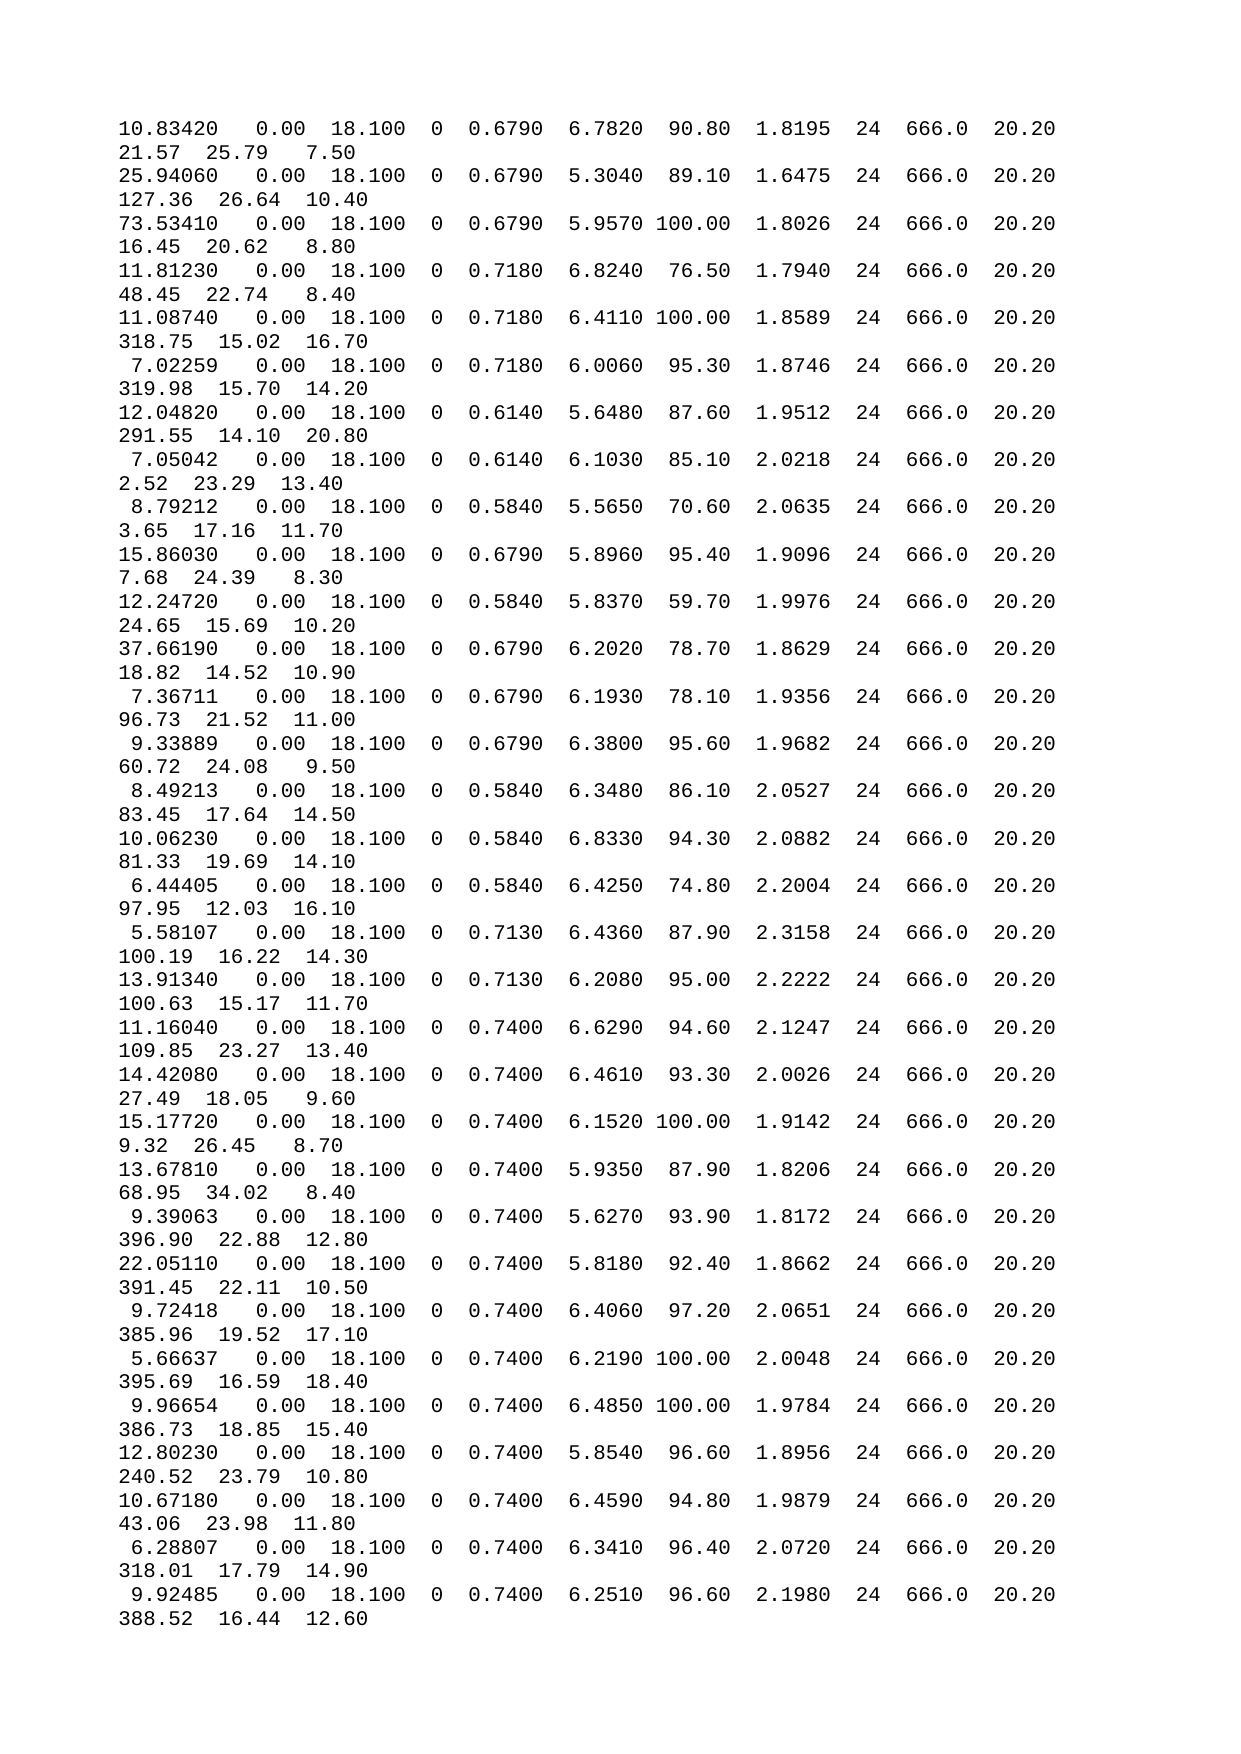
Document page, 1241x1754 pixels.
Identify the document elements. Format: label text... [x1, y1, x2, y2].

text 12.04820 0.00 18.100 0 0.6140 5.6480 87.60 1.9512 24 666.0 20.20 291.55 14.10 20.80 [118, 402, 1122, 449]
text 5.66637 0.00 18.100 0 0.7400 6.2190 100.00 2.0048 24 666.0 20.20 395.69 16.59 18.40 [118, 1348, 1122, 1395]
text 13.91340 0.00 18.100 0 0.7130 6.2080 95.00 2.2222 24 666.0 20.20 100.63 15.17 11.70 [118, 969, 1122, 1017]
text 10.67180 0.00 18.100 0 0.7400 6.4590 94.80 1.9879 24 666.0 20.20 43.06 23.98 11.80 [118, 1489, 1122, 1537]
text 9.72418 0.00 18.100 0 0.7400 6.4060 97.20 2.0651 24 666.0 20.20 385.96 19.52 17.10 [118, 1300, 1122, 1348]
text 10.06230 0.00 18.100 0 0.5840 6.8330 94.30 2.0882 24 666.0 20.20 81.33 19.69 14.10 [118, 827, 1122, 875]
text 6.28807 0.00 18.100 0 0.7400 6.3410 96.40 2.0720 24 666.0 20.20 318.01 17.79 14.90 [118, 1537, 1122, 1584]
text 22.05110 0.00 18.100 0 0.7400 5.8180 92.40 1.8662 24 666.0 20.20 391.45 22.11 10.50 [118, 1253, 1122, 1300]
text 8.49213 0.00 18.100 0 0.5840 6.3480 86.10 2.0527 24 666.0 20.20 83.45 17.64 14.50 [118, 780, 1122, 827]
text 15.17720 0.00 18.100 0 0.7400 6.1520 100.00 1.9142 24 666.0 20.20 9.32 26.45 8.70 [118, 1111, 1122, 1158]
text 9.92485 0.00 18.100 0 0.7400 6.2510 96.60 2.1980 24 666.0 20.20 388.52 16.44 12.60 [118, 1584, 1122, 1631]
text 12.80230 0.00 18.100 0 0.7400 5.8540 96.60 1.8956 24 666.0 20.20 240.52 23.79 10.80 [118, 1442, 1122, 1489]
text 7.36711 0.00 18.100 0 0.6790 6.1930 78.10 1.9356 24 666.0 20.20 96.73 21.52 11.00 [118, 686, 1122, 733]
text 11.16040 0.00 18.100 0 0.7400 6.6290 94.60 2.1247 24 666.0 20.20 109.85 23.27 13.40 [118, 1017, 1122, 1064]
text 9.39063 0.00 18.100 0 0.7400 5.6270 93.90 1.8172 24 666.0 20.20 396.90 22.88 12.80 [118, 1206, 1122, 1253]
text 12.24720 0.00 18.100 0 0.5840 5.8370 59.70 1.9976 24 666.0 20.20 24.65 15.69 10.20 [118, 591, 1122, 638]
text 6.44405 0.00 18.100 0 0.5840 6.4250 74.80 2.2004 24 666.0 20.20 97.95 12.03 16.10 [118, 875, 1122, 922]
text 9.33889 0.00 18.100 0 0.6790 6.3800 95.60 1.9682 24 666.0 20.20 60.72 24.08 9.50 [118, 733, 1122, 780]
text 7.05042 0.00 18.100 0 0.6140 6.1030 85.10 2.0218 24 666.0 20.20 2.52 23.29 13.40 [118, 449, 1122, 496]
text 10.83420 0.00 18.100 0 0.6790 6.7820 90.80 1.8195 24 666.0 20.20 21.57 25.79 7.50 [118, 118, 1122, 165]
text 8.79212 0.00 18.100 0 0.5840 5.5650 70.60 2.0635 24 666.0 20.20 3.65 17.16 11.70 [118, 496, 1122, 544]
text 11.08740 0.00 18.100 0 0.7180 6.4110 100.00 1.8589 24 666.0 20.20 318.75 15.02 16.70 [118, 307, 1122, 354]
text 73.53410 0.00 18.100 0 0.6790 5.9570 100.00 1.8026 24 666.0 20.20 16.45 20.62 8.80 [118, 213, 1122, 260]
text 5.58107 0.00 18.100 0 0.7130 6.4360 87.90 2.3158 24 666.0 20.20 100.19 16.22 14.30 [118, 922, 1122, 969]
text 25.94060 0.00 18.100 0 0.6790 5.3040 89.10 1.6475 24 666.0 20.20 127.36 26.64 10.40 [118, 165, 1122, 213]
text 7.02259 0.00 18.100 0 0.7180 6.0060 95.30 1.8746 24 666.0 20.20 319.98 15.70 14.20 [118, 354, 1122, 402]
text 13.67810 0.00 18.100 0 0.7400 5.9350 87.90 1.8206 24 666.0 20.20 68.95 34.02 8.40 [118, 1158, 1122, 1206]
text 14.42080 0.00 18.100 0 0.7400 6.4610 93.30 2.0026 24 666.0 20.20 27.49 18.05 9.60 [118, 1064, 1122, 1111]
text 11.81230 0.00 18.100 0 0.7180 6.8240 76.50 1.7940 24 666.0 20.20 48.45 22.74 8.40 [118, 260, 1122, 307]
text 9.96654 0.00 18.100 0 0.7400 6.4850 100.00 1.9784 24 666.0 20.20 386.73 18.85 15.40 [118, 1395, 1122, 1442]
text 37.66190 0.00 18.100 0 0.6790 6.2020 78.70 1.8629 24 666.0 20.20 18.82 14.52 10.90 [118, 638, 1122, 686]
text 15.86030 0.00 18.100 0 0.6790 5.8960 95.40 1.9096 24 666.0 20.20 7.68 24.39 8.30 [118, 544, 1122, 591]
